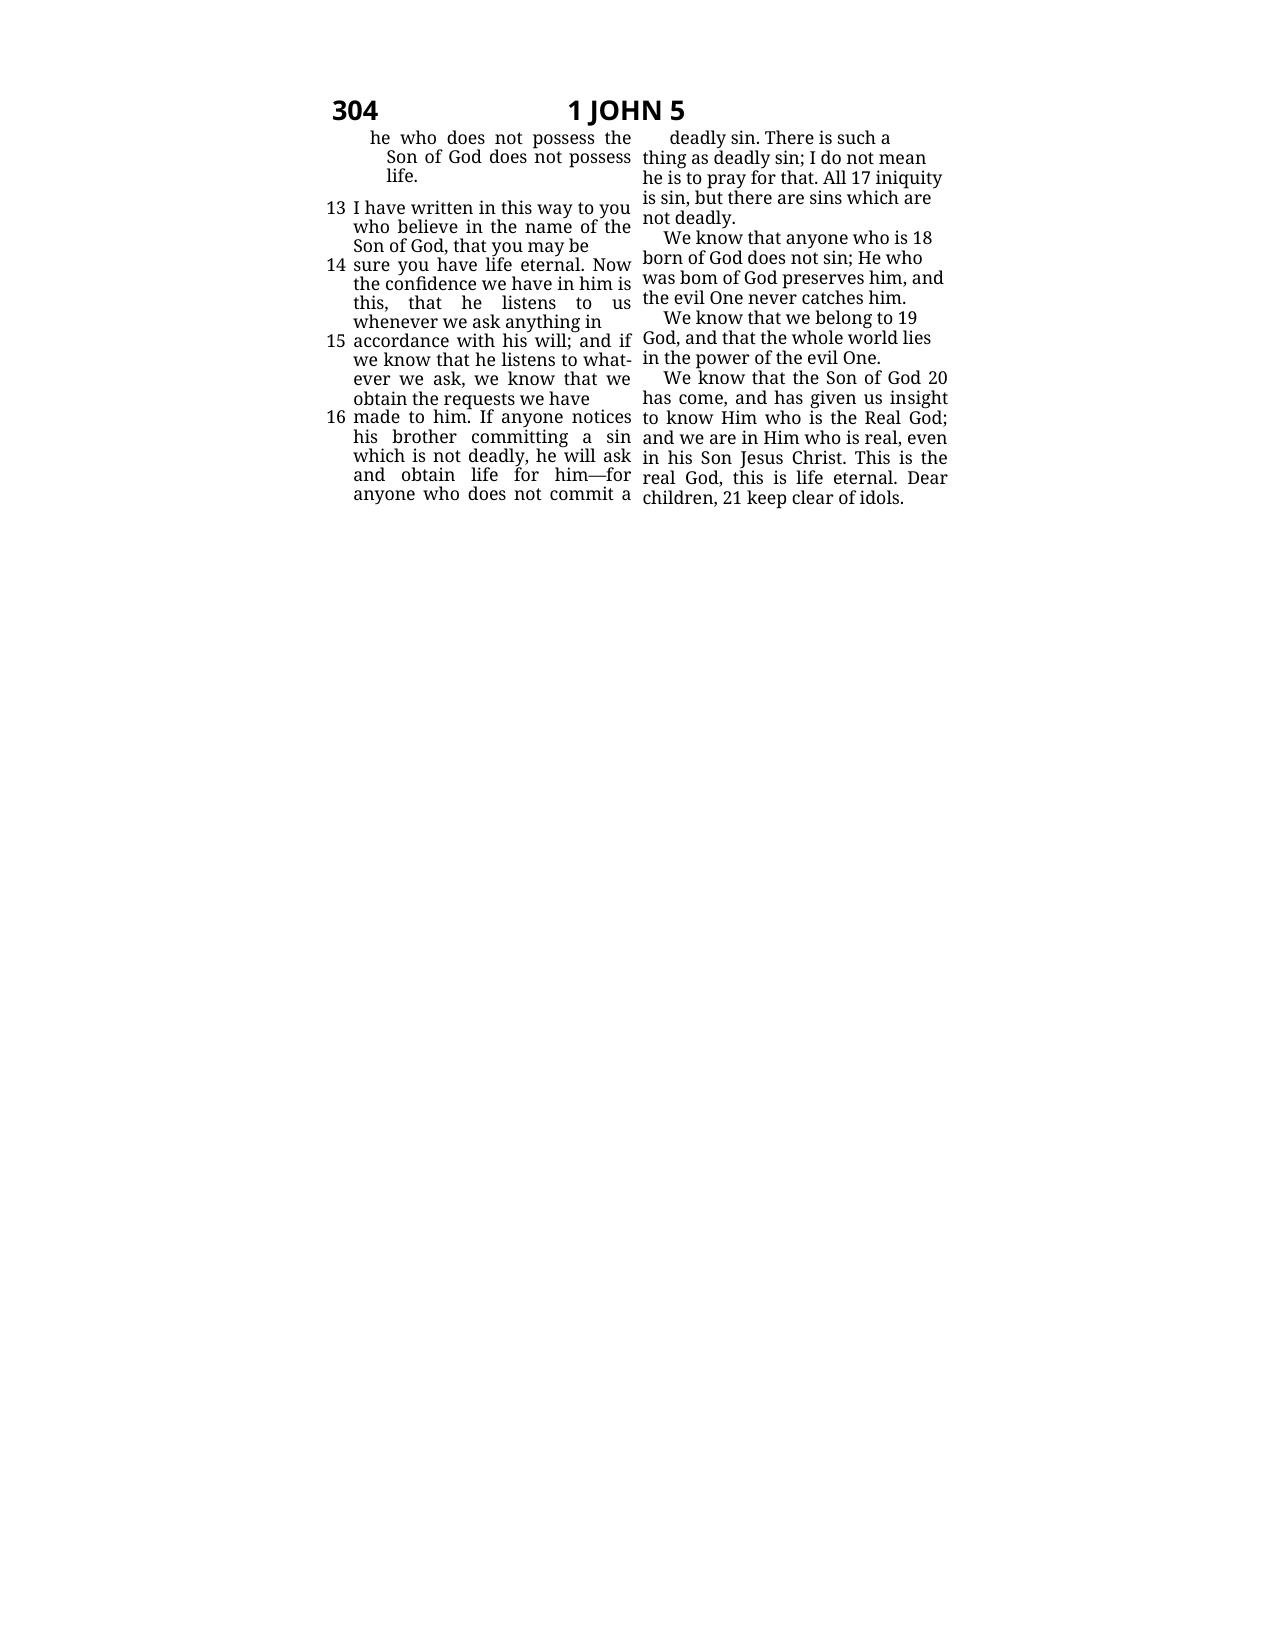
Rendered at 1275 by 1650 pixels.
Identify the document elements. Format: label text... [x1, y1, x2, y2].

list I have written in this way to you who believe in the name of the Son of God, that you may be [326, 199, 632, 256]
text We know that the Son of God 20 has come, and has given us in­sight to know Him who is the Real God; and we are in Him who is real, even in his Son Jesus Christ. This is the real God, this is life eternal. Dear children, 21 keep clear of idols. [642, 368, 948, 508]
list accordance with his will; and if we know that he listens to what­ever we ask, we know that we obtain the requests we have [326, 332, 632, 409]
text We know that we belong to 19 God, and that the whole world lies in the power of the evil One. [642, 308, 948, 368]
text We know that anyone who is 18 born of God does not sin; He who was bom of God preserves him, and the evil One never catches him. [642, 228, 948, 308]
list made to him. If anyone no­tices his brother committing a sin which is not deadly, he will ask and obtain life for him—for anyone who does not commit a [326, 409, 632, 504]
text thing as deadly sin; I do not mean he is to pray for that. All 17 iniquity is sin, but there are sins which are not deadly. [642, 148, 948, 228]
list deadly sin. There is such a [642, 129, 948, 148]
list sure you have life eternal. Now the confidence we have in him is this, that he listens to us whenever we ask anything in [326, 256, 632, 332]
text he who does not possess the Son of God does not possess life. [370, 129, 632, 187]
